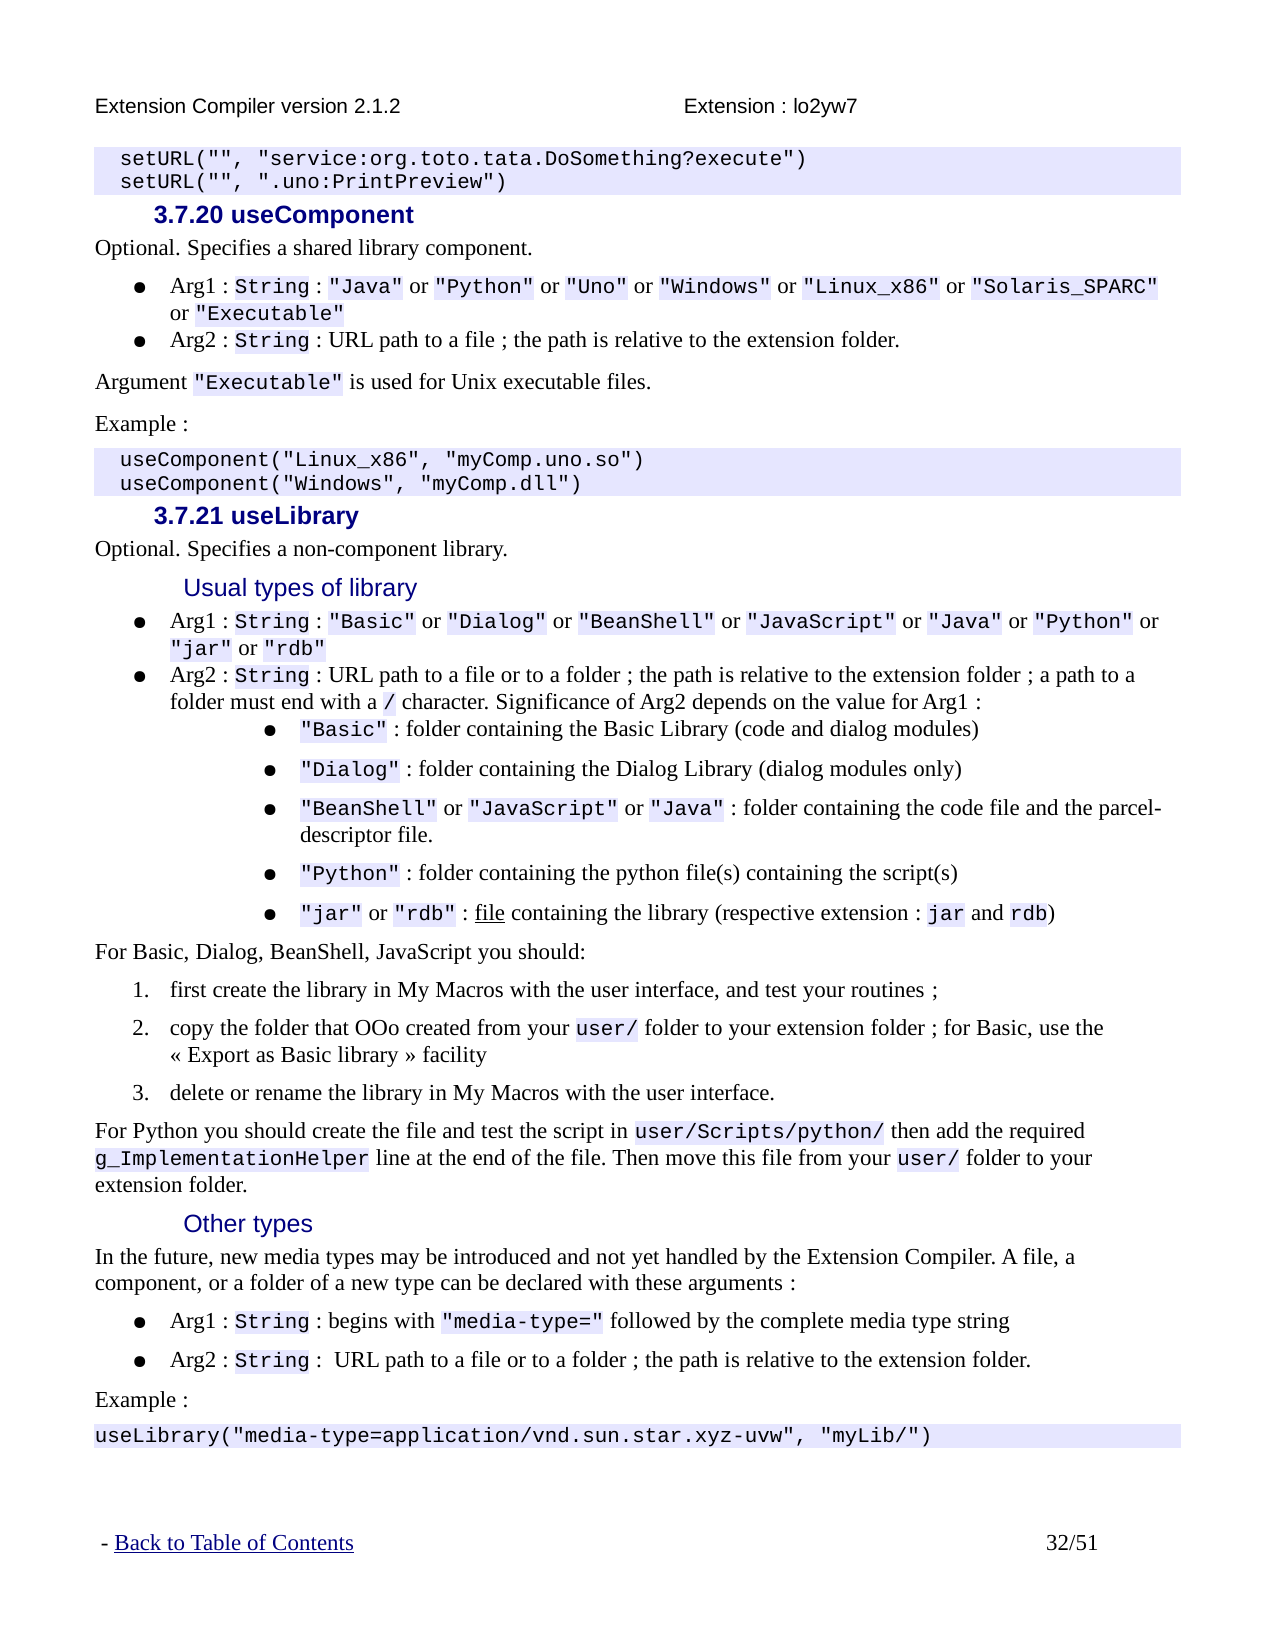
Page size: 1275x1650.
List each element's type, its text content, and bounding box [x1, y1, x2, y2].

list Arg2 : String : URL path to a file or to a folder ; the path is relative to the extension folder ; a path to a folder must end with a / character. Significance of Arg2 depends on the value for Arg1 : [132, 662, 1181, 716]
text useLibrary("media-type=application/vnd.sun.star.xyz-uvw", "myLib/") [94, 1424, 1181, 1448]
text setURL("", "service:org.toto.tata.DoSomething?execute") [94, 147, 1181, 171]
text Optional. Specifies a shared library component. [94, 235, 1181, 261]
list "Python" : folder containing the python file(s) containing the script(s) [262, 860, 1181, 887]
text setURL("", ".uno:PrintPreview") [94, 171, 1181, 195]
subtitle useLibrary [153, 502, 1181, 530]
text Example : [94, 1387, 1181, 1412]
list "BeanShell" or "JavaScript" or "Java" : folder containing the code file and the parcel-descriptor file. [262, 795, 1181, 848]
text Example : [94, 410, 1181, 436]
subtitle Other types [183, 1210, 1181, 1238]
text For Basic, Dialog, BeanShell, JavaScript you should: [94, 939, 1181, 964]
list "jar" or "rdb" : file containing the library (respective extension : jar and rdb) [262, 899, 1181, 927]
text useComponent("Linux_x86", "myComp.uno.so") [94, 448, 1181, 472]
text Optional. Specifies a non-component library. [94, 536, 1181, 562]
list "Basic" : folder containing the Basic Library (code and dialog modules) [262, 716, 1181, 743]
subtitle Usual types of library [183, 574, 1181, 602]
text useComponent("Windows", "myComp.dll") [94, 472, 1181, 496]
list Arg1 : String : "Basic" or "Dialog" or "BeanShell" or "JavaScript" or "Java" or "Python" or "jar" or "rdb" [132, 608, 1181, 662]
list copy the folder that OOo created from your user/ folder to your extension folder ; for Basic, use the « Export as Basic library » facility [132, 1015, 1181, 1068]
list Arg1 : String : begins with "media-type=" followed by the complete media type string [132, 1308, 1181, 1334]
list Arg2 : String : URL path to a file or to a folder ; the path is relative to the extension folder. [132, 1347, 1181, 1374]
text In the future, new media types may be introduced and not yet handled by the Extension Compiler. A file, a component, or a folder of a new type can be declared with these arguments : [94, 1244, 1181, 1295]
list Arg1 : String : "Java" or "Python" or "Uno" or "Windows" or "Linux_x86" or "Solaris_SPARC" or "Executable" [132, 273, 1181, 327]
list first create the library in My Macros with the user interface, and test your routines ; [132, 977, 1181, 1003]
subtitle useComponent [153, 201, 1181, 229]
text Argument "Executable" is used for Unix executable files. [94, 369, 1181, 396]
list delete or rename the library in My Macros with the user interface. [132, 1080, 1181, 1106]
list Arg2 : String : URL path to a file ; the path is relative to the extension folder. [132, 327, 1181, 354]
list "Dialog" : folder containing the Dialog Library (dialog modules only) [262, 756, 1181, 783]
text For Python you should create the file and test the script in user/Scripts/python/ then add the required g_ImplementationHelper line at the end of the file. Then move this file from your user/ folder to your extension folder. [94, 1118, 1181, 1198]
